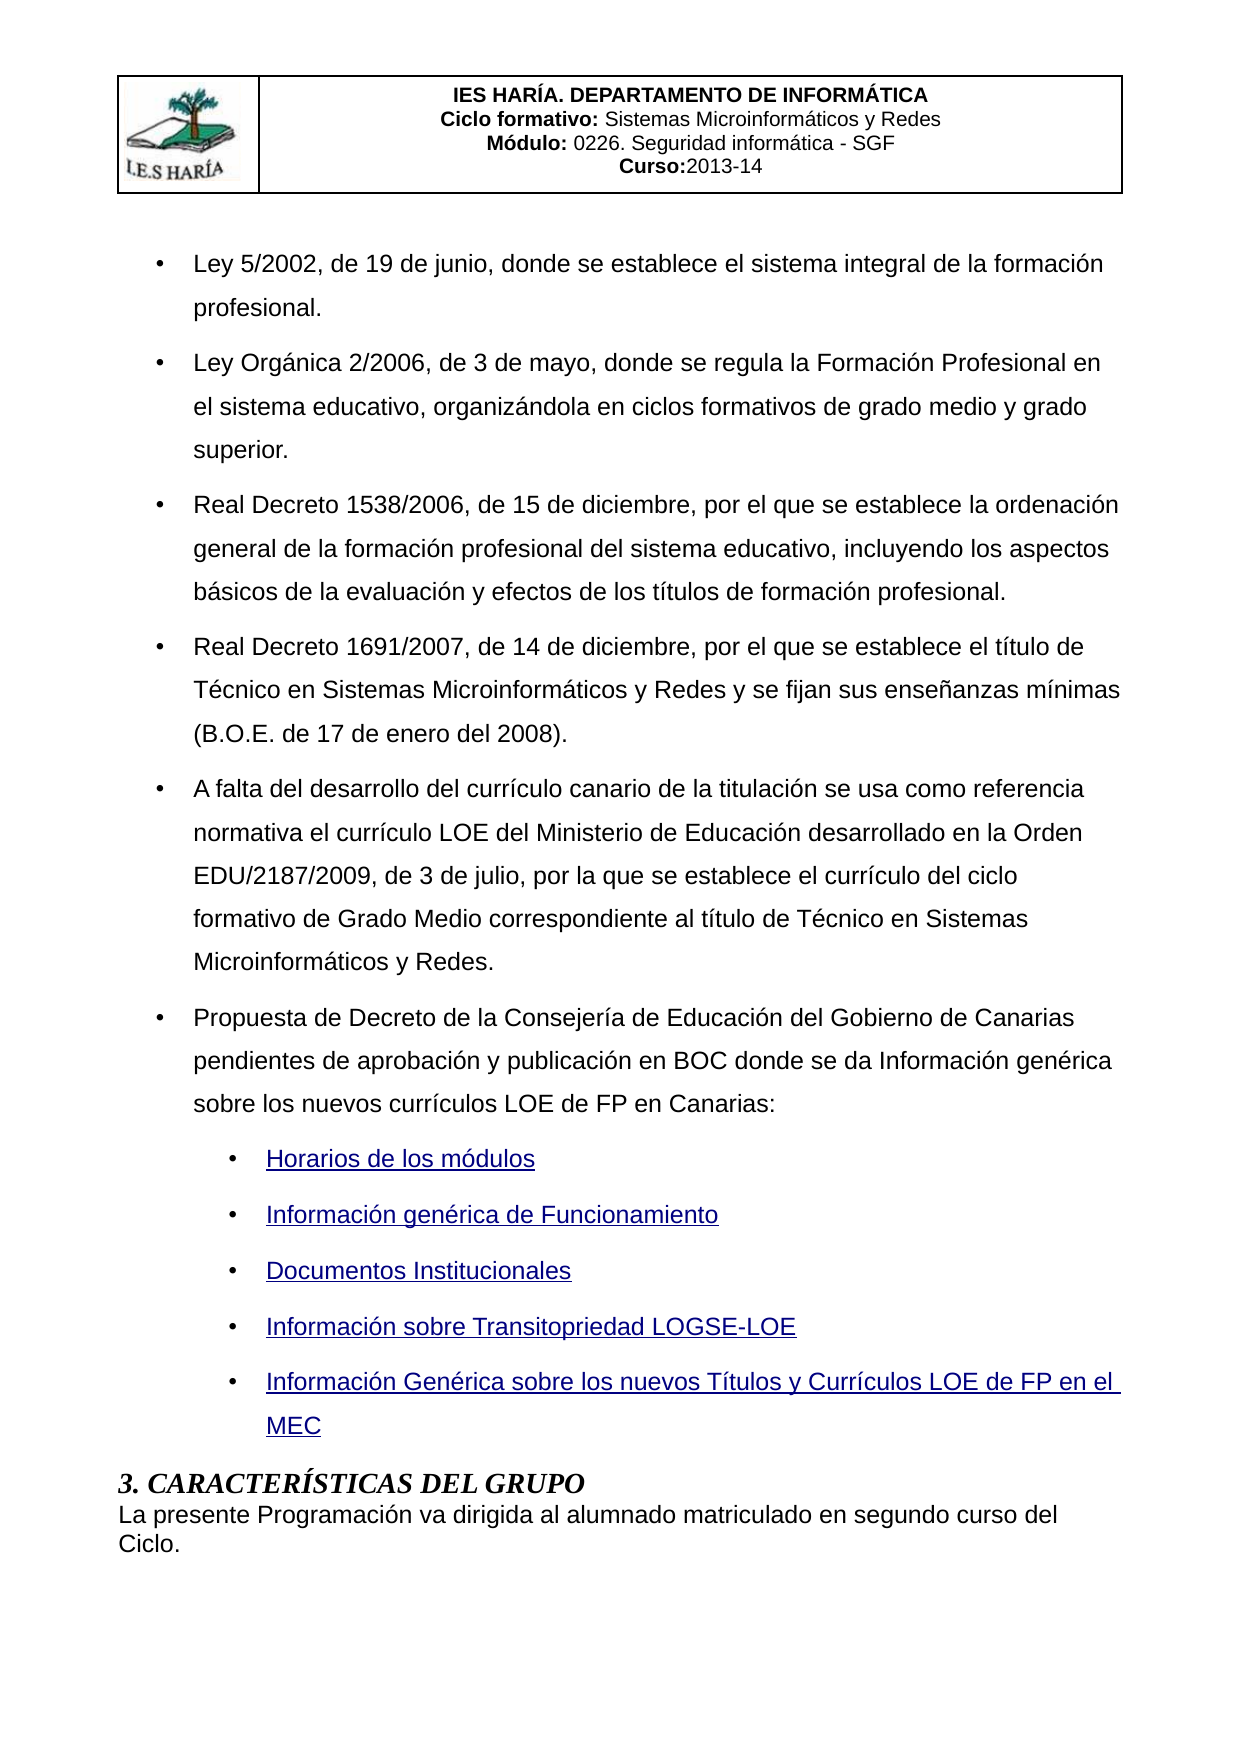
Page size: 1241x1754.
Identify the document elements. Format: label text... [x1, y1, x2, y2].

subtitle 3. CARACTERÍSTICAS DEL GRUPO [118, 1466, 1122, 1500]
list Información genérica de Funcionamiento [228, 1200, 1122, 1229]
list Real Decreto 1691/2007, de 14 de diciembre, por el que se establece el título de Técnico en Sistemas Microinformáticos y Redes y se fijan sus enseñanzas mínimas (B.O.E. de 17 de enero del 2008). [156, 632, 1122, 747]
list Propuesta de Decreto de la Consejería de Educación del Gobierno de Canarias pendientes de aprobación y publicación en BOC donde se da Información genérica sobre los nuevos currículos LOE de FP en Canarias: [156, 1002, 1122, 1118]
list Real Decreto 1538/2006, de 15 de diciembre, por el que se establece la ordenación general de la formación profesional del sistema educativo, incluyendo los aspectos básicos de la evaluación y efectos de los títulos de formación profesional. [156, 490, 1122, 605]
picture [123, 82, 241, 181]
text La presente Programación va dirigida al alumnado matriculado en segundo curso del Ciclo. [118, 1500, 1122, 1557]
list Ley 5/2002, de 19 de junio, donde se establece el sistema integral de la formación profesional. [156, 249, 1122, 321]
list Ley Orgánica 2/2006, de 3 de mayo, donde se regula la Formación Profesional en el sistema educativo, organizándola en ciclos formativos de grado medio y grado superior. [156, 348, 1122, 463]
list Documentos Institucionales [228, 1256, 1122, 1285]
list Información sobre Transitopriedad LOGSE-LOE [228, 1312, 1122, 1341]
list Información Genérica sobre los nuevos Títulos y Currículos LOE de FP en el MEC [228, 1367, 1122, 1439]
list Horarios de los módulos [228, 1144, 1122, 1173]
list A falta del desarrollo del currículo canario de la titulación se usa como referencia normativa el currículo LOE del Ministerio de Educación desarrollado en la Orden EDU/2187/2009, de 3 de julio, por la que se establece el currículo del ciclo formativo de Grado Medio correspondiente al título de Técnico en Sistemas Microinformáticos y Redes. [156, 774, 1122, 976]
